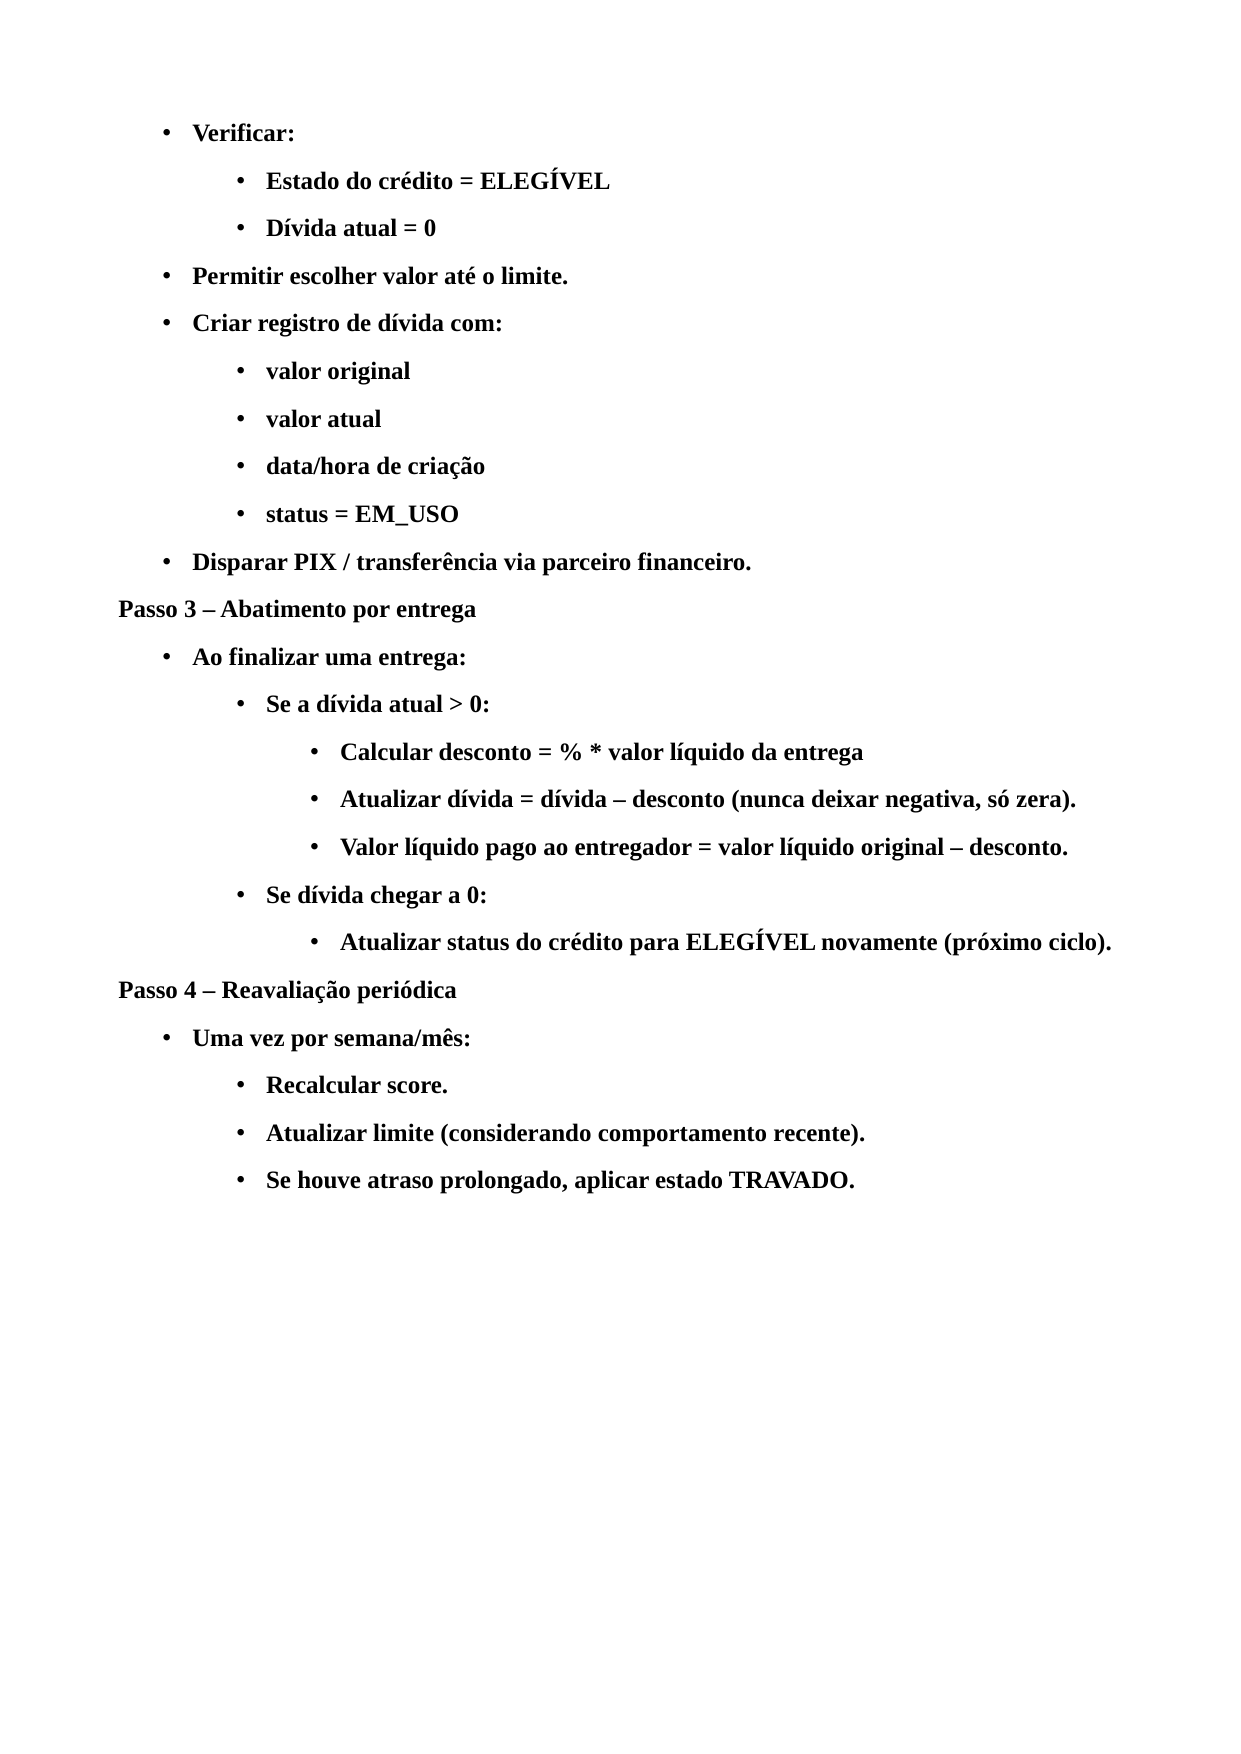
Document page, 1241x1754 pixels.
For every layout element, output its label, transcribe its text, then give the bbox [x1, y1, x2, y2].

list data/hora de criação [236, 451, 1122, 480]
list Permitir escolher valor até o limite. [162, 261, 1122, 290]
list Se houve atraso prolongado, aplicar estado TRAVADO. [236, 1165, 1122, 1194]
list Atualizar status do crédito para ELEGÍVEL novamente (próximo ciclo). [310, 927, 1122, 956]
list Dívida atual = 0 [236, 213, 1122, 242]
list Atualizar dívida = dívida – desconto (nunca deixar negativa, só zera). [310, 784, 1122, 813]
list Recalcular score. [236, 1070, 1122, 1099]
text Passo 4 – Reavaliação periódica [118, 975, 1122, 1004]
list Estado do crédito = ELEGÍVEL [236, 166, 1122, 194]
list Criar registro de dívida com: [162, 308, 1122, 337]
list valor atual [236, 404, 1122, 432]
list Verificar: [162, 118, 1122, 147]
list Se a dívida atual > 0: [236, 689, 1122, 718]
list Calcular desconto = % * valor líquido da entrega [310, 737, 1122, 766]
text Passo 3 – Abatimento por entrega [118, 594, 1122, 623]
list Disparar PIX / transferência via parceiro financeiro. [162, 547, 1122, 575]
list Uma vez por semana/mês: [162, 1023, 1122, 1051]
list Valor líquido pago ao entregador = valor líquido original – desconto. [310, 832, 1122, 861]
list Ao finalizar uma entrega: [162, 642, 1122, 671]
list Se dívida chegar a 0: [236, 880, 1122, 908]
list Atualizar limite (considerando comportamento recente). [236, 1118, 1122, 1147]
list valor original [236, 356, 1122, 385]
list status = EM_USO [236, 499, 1122, 528]
